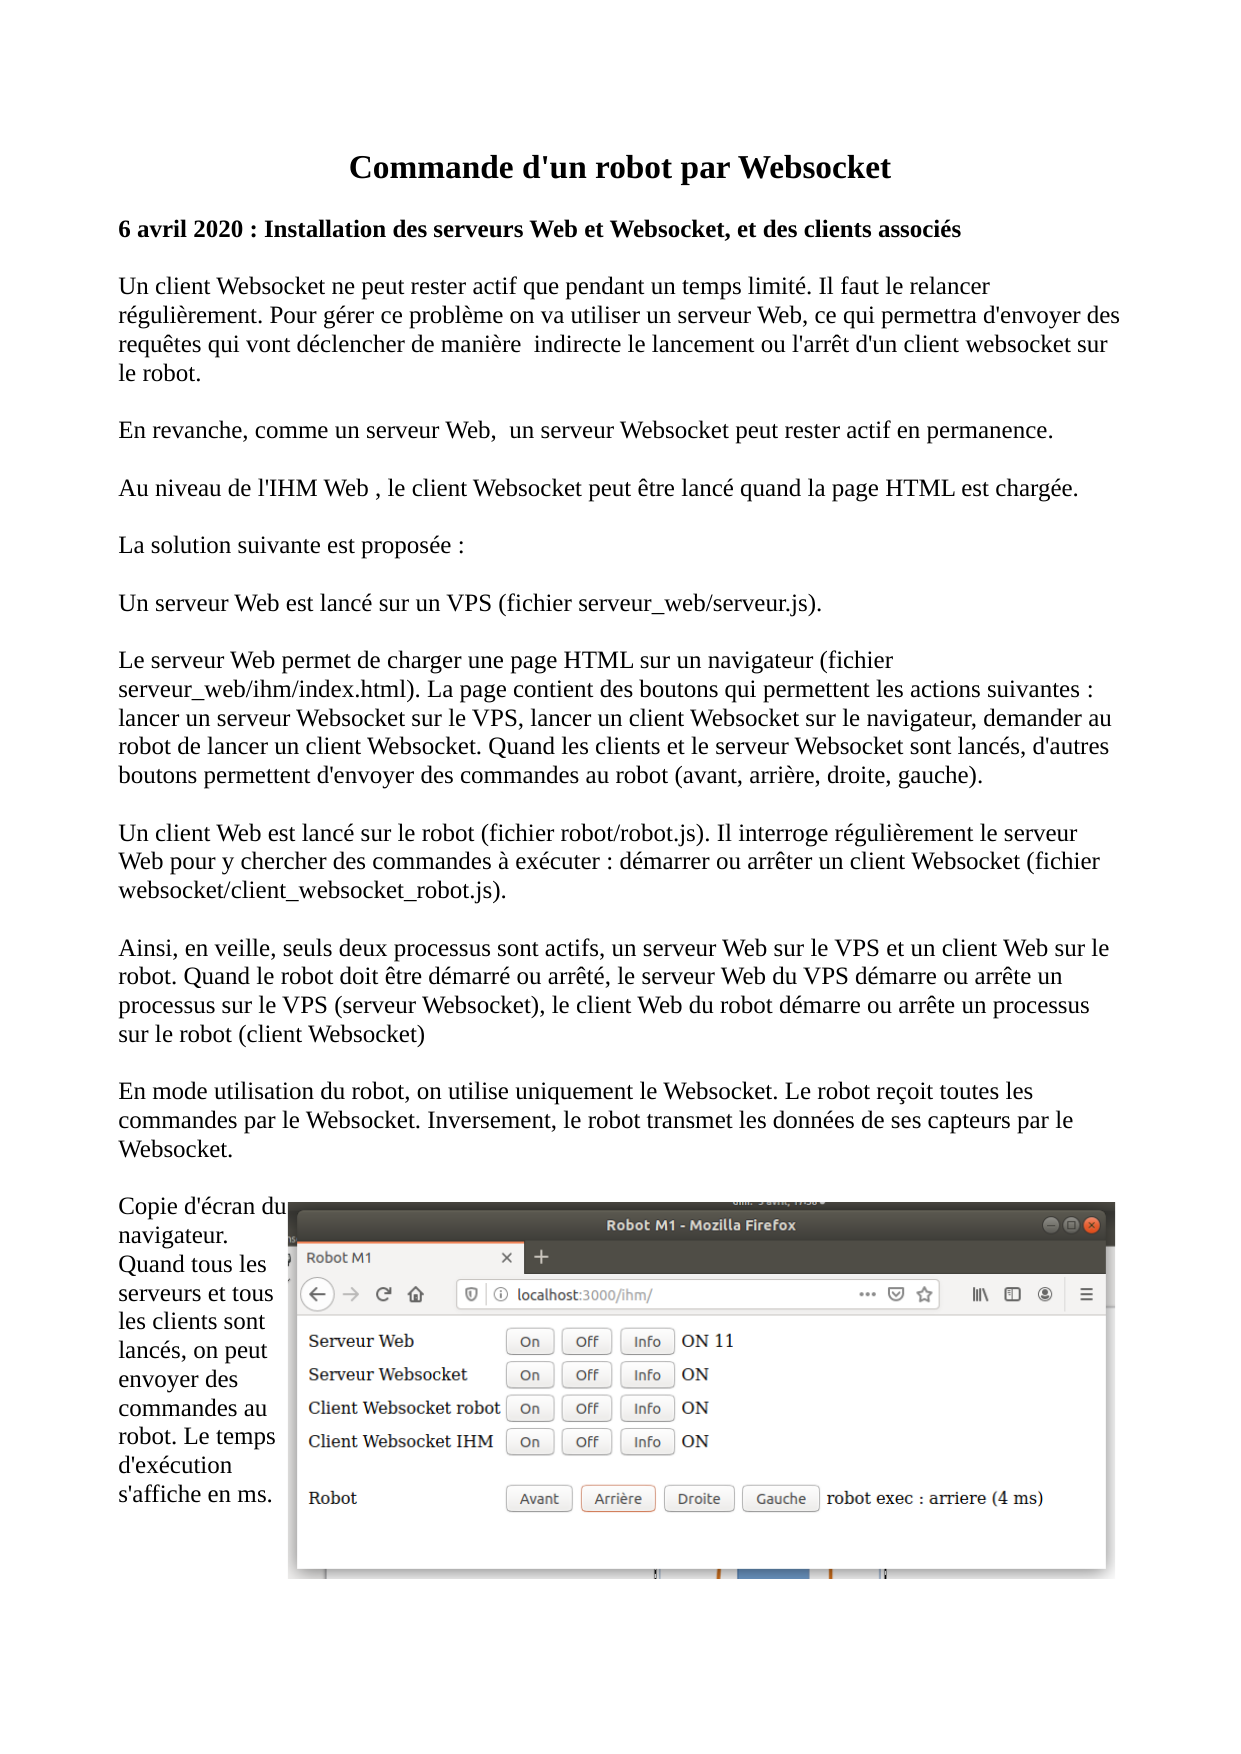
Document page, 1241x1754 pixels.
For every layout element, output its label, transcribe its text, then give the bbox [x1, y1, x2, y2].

text Un client Web est lancé sur le robot (fichier robot/robot.js). Il interroge régulièrement le serveur Web pour y chercher des commandes à exécuter : démarrer ou arrêter un client Websocket (fichier websocket/client_websocket_robot.js). [118, 818, 1122, 904]
text Commande d'un robot par Websocket [118, 147, 1122, 185]
text En revanche, comme un serveur Web, un serveur Websocket peut rester actif en permanence. [118, 415, 1122, 444]
text Ainsi, en veille, seuls deux processus sont actifs, un serveur Web sur le VPS et un client Web sur le robot. Quand le robot doit être démarré ou arrêté, le serveur Web du VPS démarre ou arrête un processus sur le VPS (serveur Websocket), le client Web du robot démarre ou arrête un processus sur le robot (client Websocket) [118, 933, 1122, 1048]
text Le serveur Web permet de charger une page HTML sur un navigateur (fichier serveur_web/ihm/index.html). La page contient des boutons qui permettent les actions suivantes : lancer un serveur Websocket sur le VPS, lancer un client Websocket sur le navigateur, demander au robot de lancer un client Websocket. Quand les clients et le serveur Websocket sont lancés, d'autres boutons permettent d'envoyer des commandes au robot (avant, arrière, droite, gauche). [118, 645, 1122, 789]
text Au niveau de l'IHM Web , le client Websocket peut être lancé quand la page HTML est chargée. [118, 473, 1122, 501]
text La solution suivante est proposée : [118, 530, 1122, 559]
text 6 avril 2020 : Installation des serveurs Web et Websocket, et des clients associés [118, 214, 1122, 243]
text En mode utilisation du robot, on utilise uniquement le Websocket. Le robot reçoit toutes les commandes par le Websocket. Inversement, le robot transmet les données de ses capteurs par le Websocket. [118, 1076, 1122, 1163]
text Un serveur Web est lancé sur un VPS (fichier serveur_web/serveur.js). [118, 588, 1122, 616]
text Copie d'écran du navigateur. Quand tous les serveurs et tous les clients sont lancés, on peut envoyer des commandes au robot. Le temps d'exécution s'affiche en ms. [118, 1191, 1122, 1508]
picture [287, 1202, 1116, 1579]
text Un client Websocket ne peut rester actif que pendant un temps limité. Il faut le relancer régulièrement. Pour gérer ce problème on va utiliser un serveur Web, ce qui permettra d'envoyer des requêtes qui vont déclencher de manière indirecte le lancement ou l'arrêt d'un client websocket sur le robot. [118, 271, 1122, 386]
